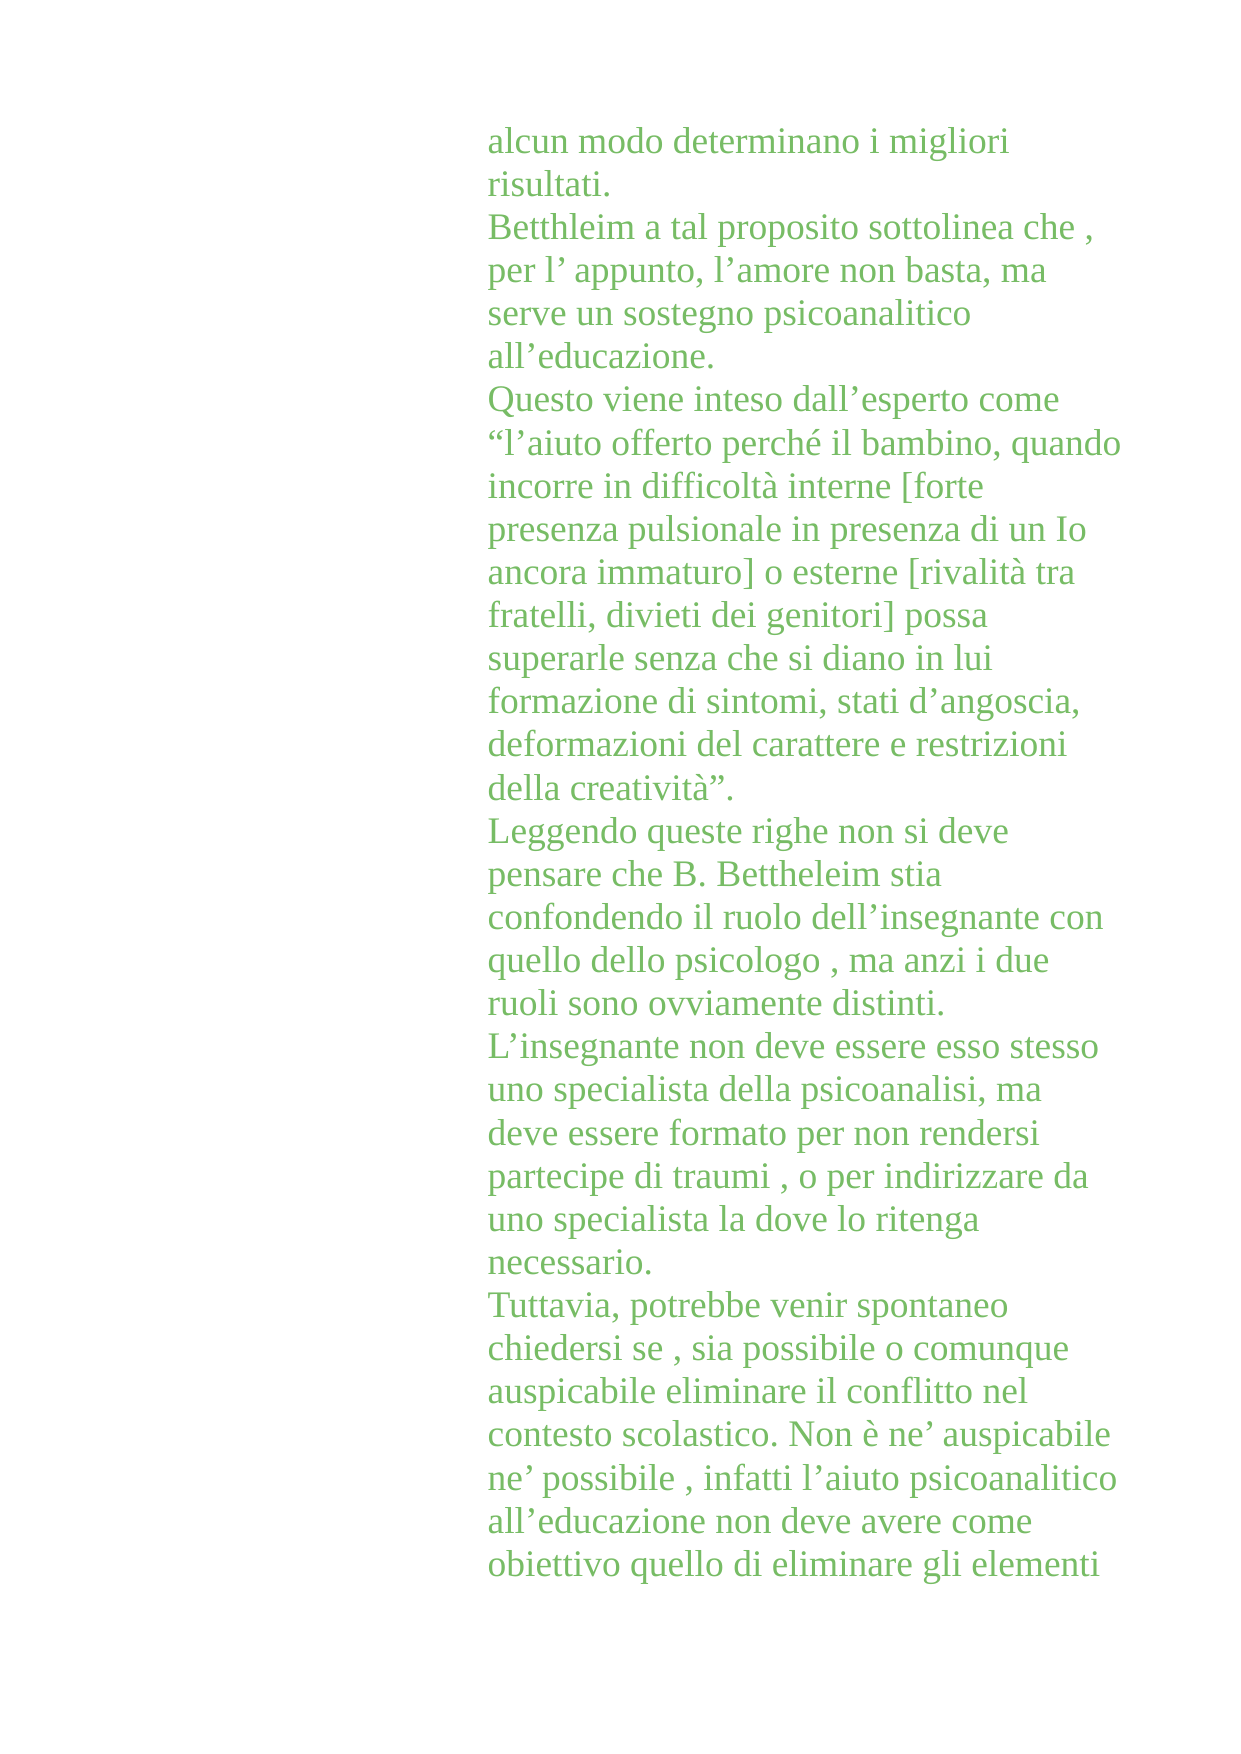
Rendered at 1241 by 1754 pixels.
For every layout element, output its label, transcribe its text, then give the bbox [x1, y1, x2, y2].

text Questo viene inteso dall’esperto come “l’aiuto offerto perché il bambino, quando incorre in difficoltà interne [forte presenza pulsionale in presenza di un Io ancora immaturo] o esterne [rivalità tra fratelli, divieti dei genitori] possa superarle senza che si diano in lui formazione di sintomi, stati d’angoscia, deformazioni del carattere e restrizioni della creatività”. [487, 377, 1122, 808]
text alcun modo determinano i migliori risultati. [487, 118, 1122, 204]
text Leggendo queste righe non si deve pensare che B. Bettheleim stia confondendo il ruolo dell’insegnante con quello dello psicologo , ma anzi i due ruoli sono ovviamente distinti. L’insegnante non deve essere esso stesso uno specialista della psicoanalisi, ma deve essere formato per non rendersi partecipe di traumi , o per indirizzare da uno specialista la dove lo ritenga necessario. [487, 808, 1122, 1282]
text Tuttavia, potrebbe venir spontaneo chiedersi se , sia possibile o comunque auspicabile eliminare il conflitto nel contesto scolastico. Non è ne’ auspicabile ne’ possibile , infatti l’aiuto psicoanalitico all’educazione non deve avere come obiettivo quello di eliminare gli elementi [487, 1282, 1122, 1584]
text Betthleim a tal proposito sottolinea che , per l’ appunto, l’amore non basta, ma serve un sostegno psicoanalitico all’educazione. [487, 204, 1122, 377]
